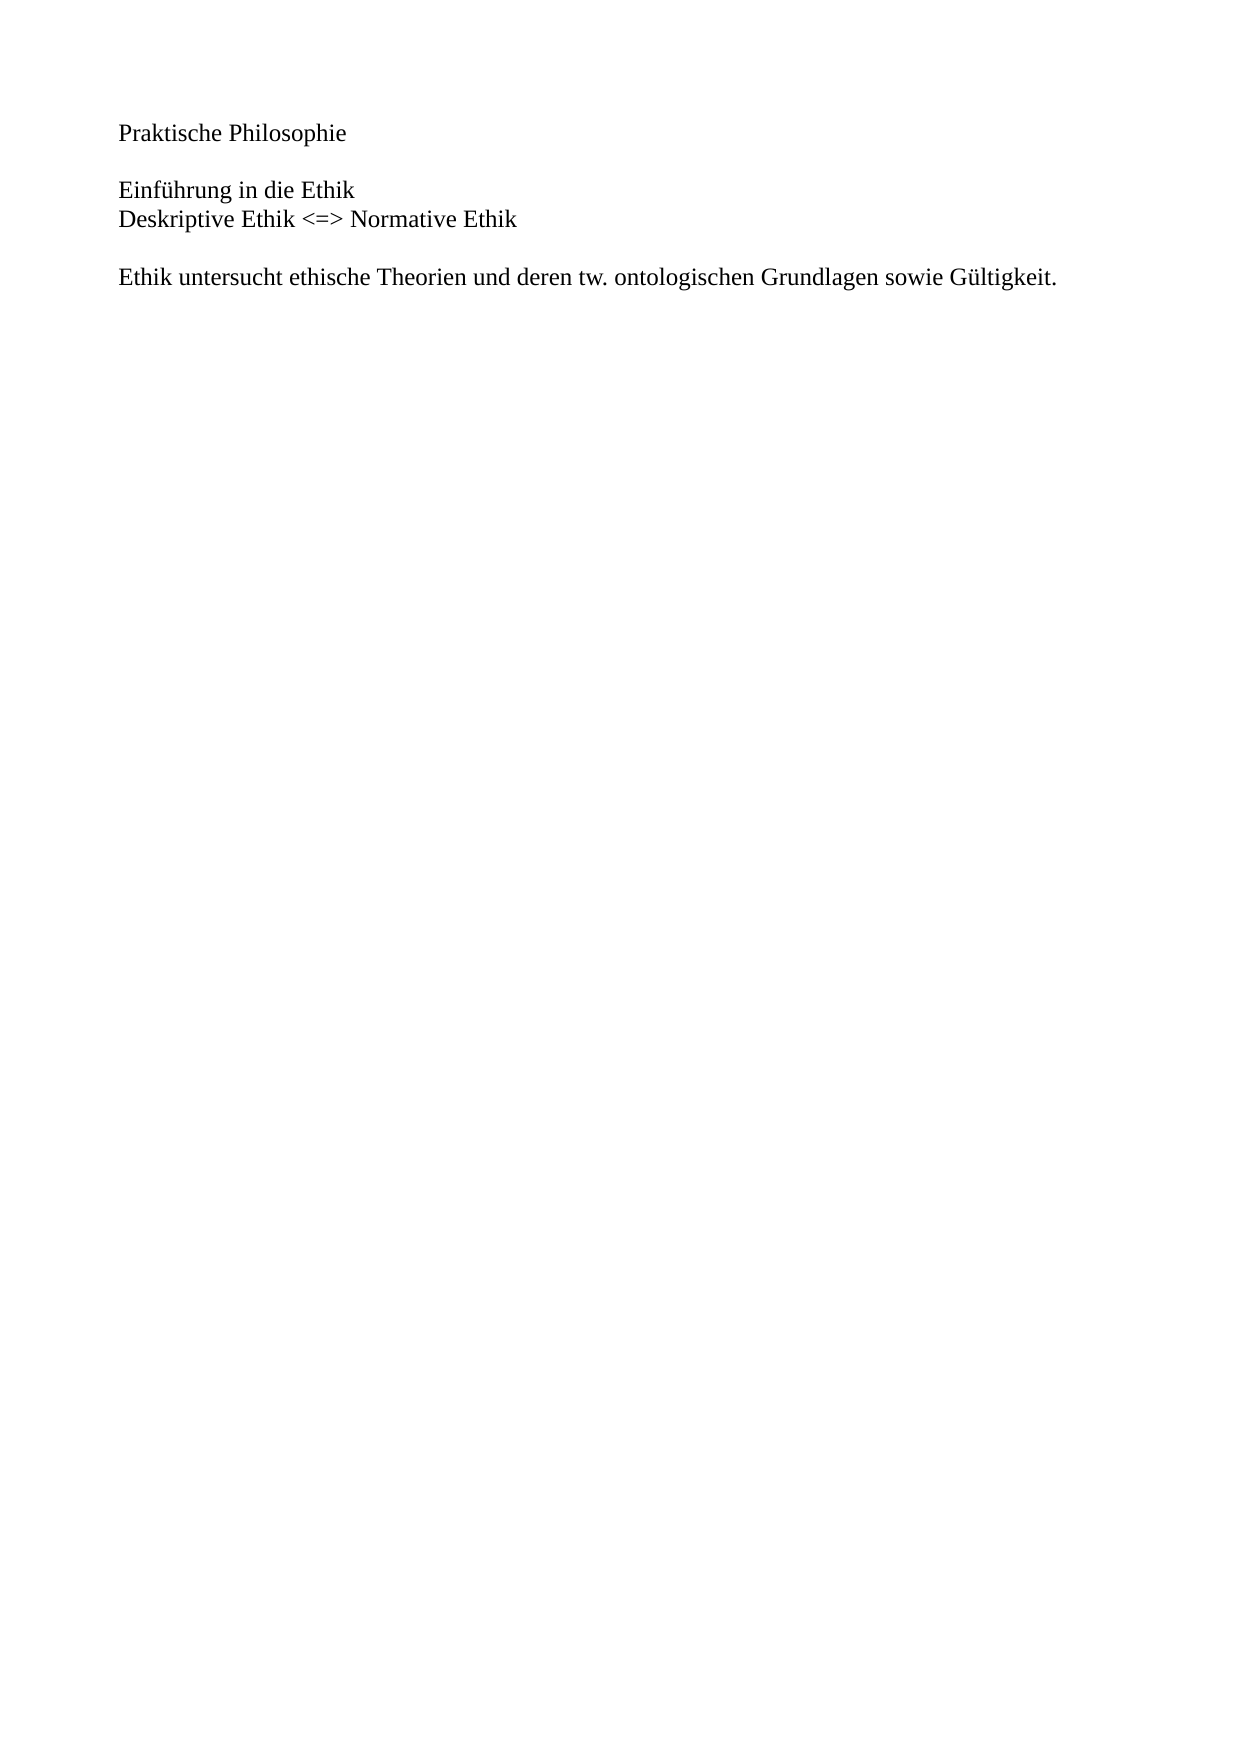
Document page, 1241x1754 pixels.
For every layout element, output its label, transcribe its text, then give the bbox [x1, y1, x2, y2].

text Ethik untersucht ethische Theorien und deren tw. ontologischen Grundlagen sowie Gültigkeit. [118, 262, 1122, 291]
text Einführung in die Ethik [118, 176, 1122, 204]
text Praktische Philosophie [118, 118, 1122, 147]
text Deskriptive Ethik <=> Normative Ethik [118, 204, 1122, 233]
